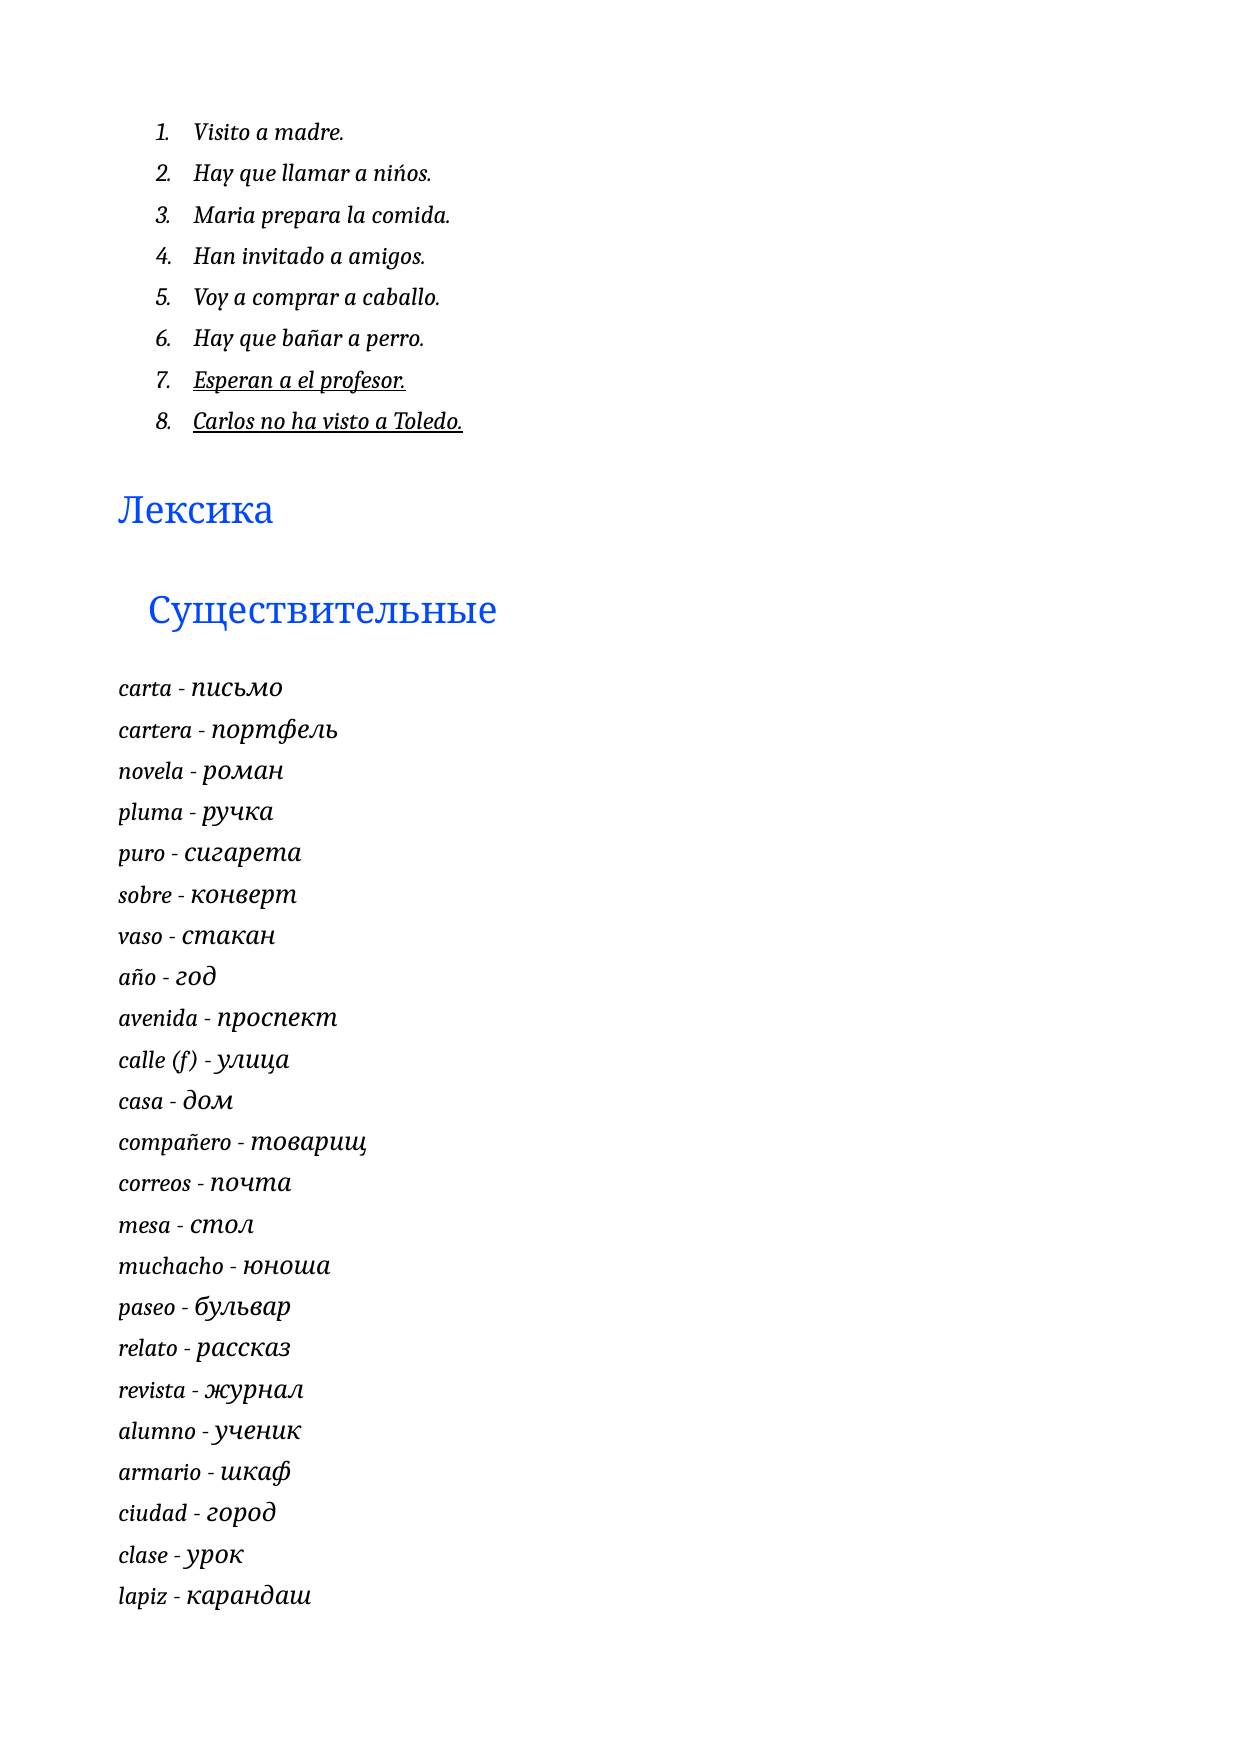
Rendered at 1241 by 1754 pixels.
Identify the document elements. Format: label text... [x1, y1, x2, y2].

text Лексика [118, 489, 1122, 532]
text armario - шкаф [118, 1458, 1122, 1487]
text calle (f) - улица [118, 1046, 1122, 1074]
list Voy a comprar a caballo. [156, 283, 1122, 312]
list Maria prepara la comida. [156, 201, 1122, 229]
text Существительные [148, 590, 1122, 633]
text carta - письмо [118, 674, 1122, 703]
text revista - журнал [118, 1376, 1122, 1404]
list Esperan a el profesor. [156, 366, 1122, 394]
list Han invitado a amigos. [156, 242, 1122, 271]
text ciudad - город [118, 1499, 1122, 1528]
text vaso - стакан [118, 922, 1122, 951]
list Carlos no ha visto a Toledo. [156, 407, 1122, 436]
text muchacho - юноша [118, 1252, 1122, 1281]
text pluma - ручка [118, 798, 1122, 827]
text novela - роман [118, 757, 1122, 786]
text correos - почта [118, 1169, 1122, 1198]
text cartera - портфель [118, 716, 1122, 744]
list Hay que llamar a nińos. [156, 159, 1122, 188]
text avenida - проспект [118, 1004, 1122, 1033]
list Hay que bañar a perro. [156, 324, 1122, 353]
text año - год [118, 963, 1122, 992]
text sobre - конверт [118, 881, 1122, 909]
text mesa - стол [118, 1211, 1122, 1239]
text casa - дом [118, 1087, 1122, 1116]
text alumno - ученик [118, 1417, 1122, 1446]
text clase - урок [118, 1541, 1122, 1569]
text compañero - товарищ [118, 1128, 1122, 1157]
text paseo - бульвар [118, 1293, 1122, 1322]
list Visito a madre. [156, 118, 1122, 147]
text puro - сигарета [118, 839, 1122, 868]
text lapiz - карандаш [118, 1582, 1122, 1611]
text relato - рассказ [118, 1334, 1122, 1363]
